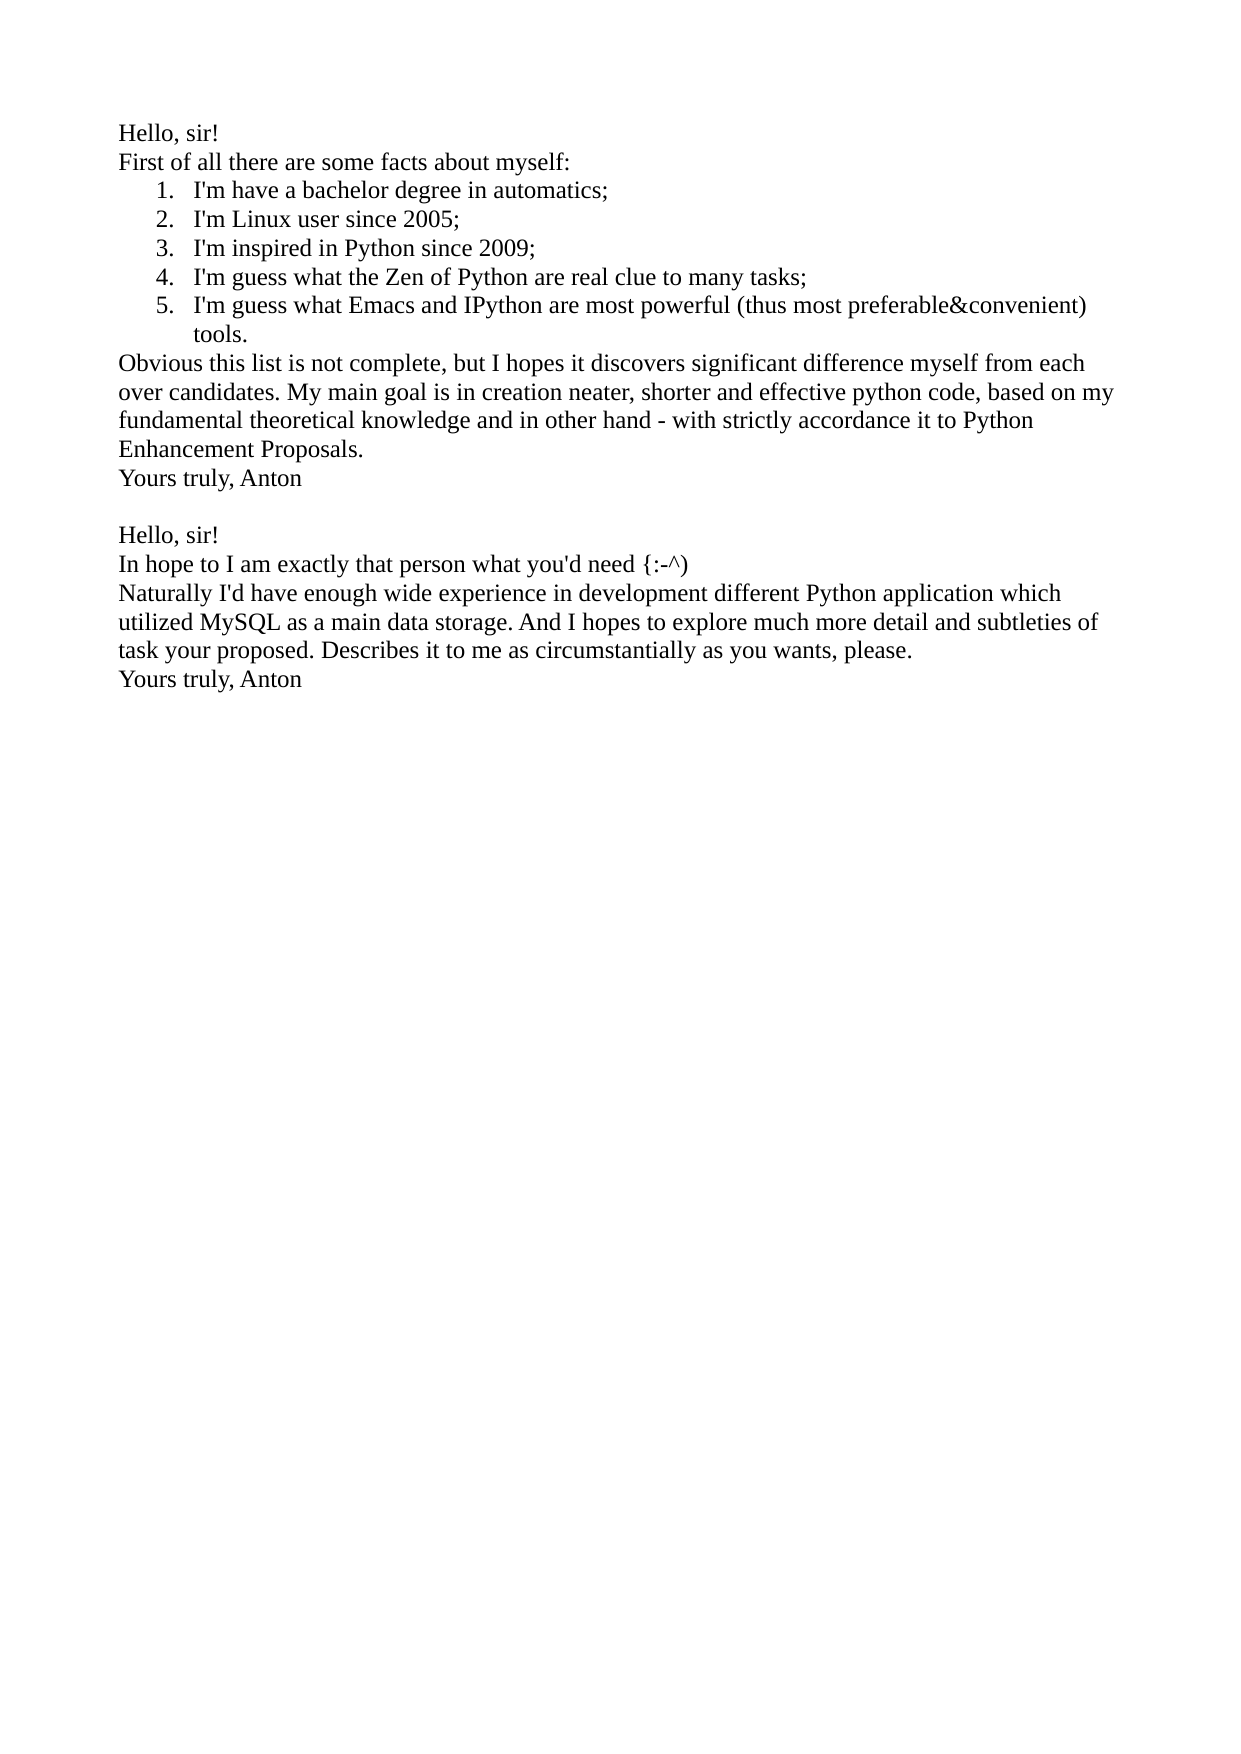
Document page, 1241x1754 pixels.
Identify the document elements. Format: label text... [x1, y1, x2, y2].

list I'm guess what the Zen of Python are real clue to many tasks; [156, 262, 1122, 291]
list I'm Linux user since 2005; [156, 204, 1122, 233]
text Yours truly, Anton [118, 463, 1122, 492]
text Yours truly, Anton [118, 664, 1122, 693]
text First of all there are some facts about myself: [118, 147, 1122, 176]
list I'm have a bachelor degree in automatics; [156, 176, 1122, 204]
text In hope to I am exactly that person what you'd need {:-^) [118, 549, 1122, 578]
text Hello, sir! [118, 521, 1122, 549]
text Obvious this list is not complete, but I hopes it discovers significant difference myself from each over candidates. My main goal is in creation neater, shorter and effective python code, based on my fundamental theoretical knowledge and in other hand - with strictly accordance it to Python Enhancement Proposals. [118, 348, 1122, 463]
text Hello, sir! [118, 118, 1122, 147]
list I'm inspired in Python since 2009; [156, 233, 1122, 262]
text Naturally I'd have enough wide experience in development different Python application which utilized MySQL as a main data storage. And I hopes to explore much more detail and subtleties of task your proposed. Describes it to me as circumstantially as you wants, please. [118, 578, 1122, 664]
list I'm guess what Emacs and IPython are most powerful (thus most preferable&convenient) tools. [156, 291, 1122, 348]
